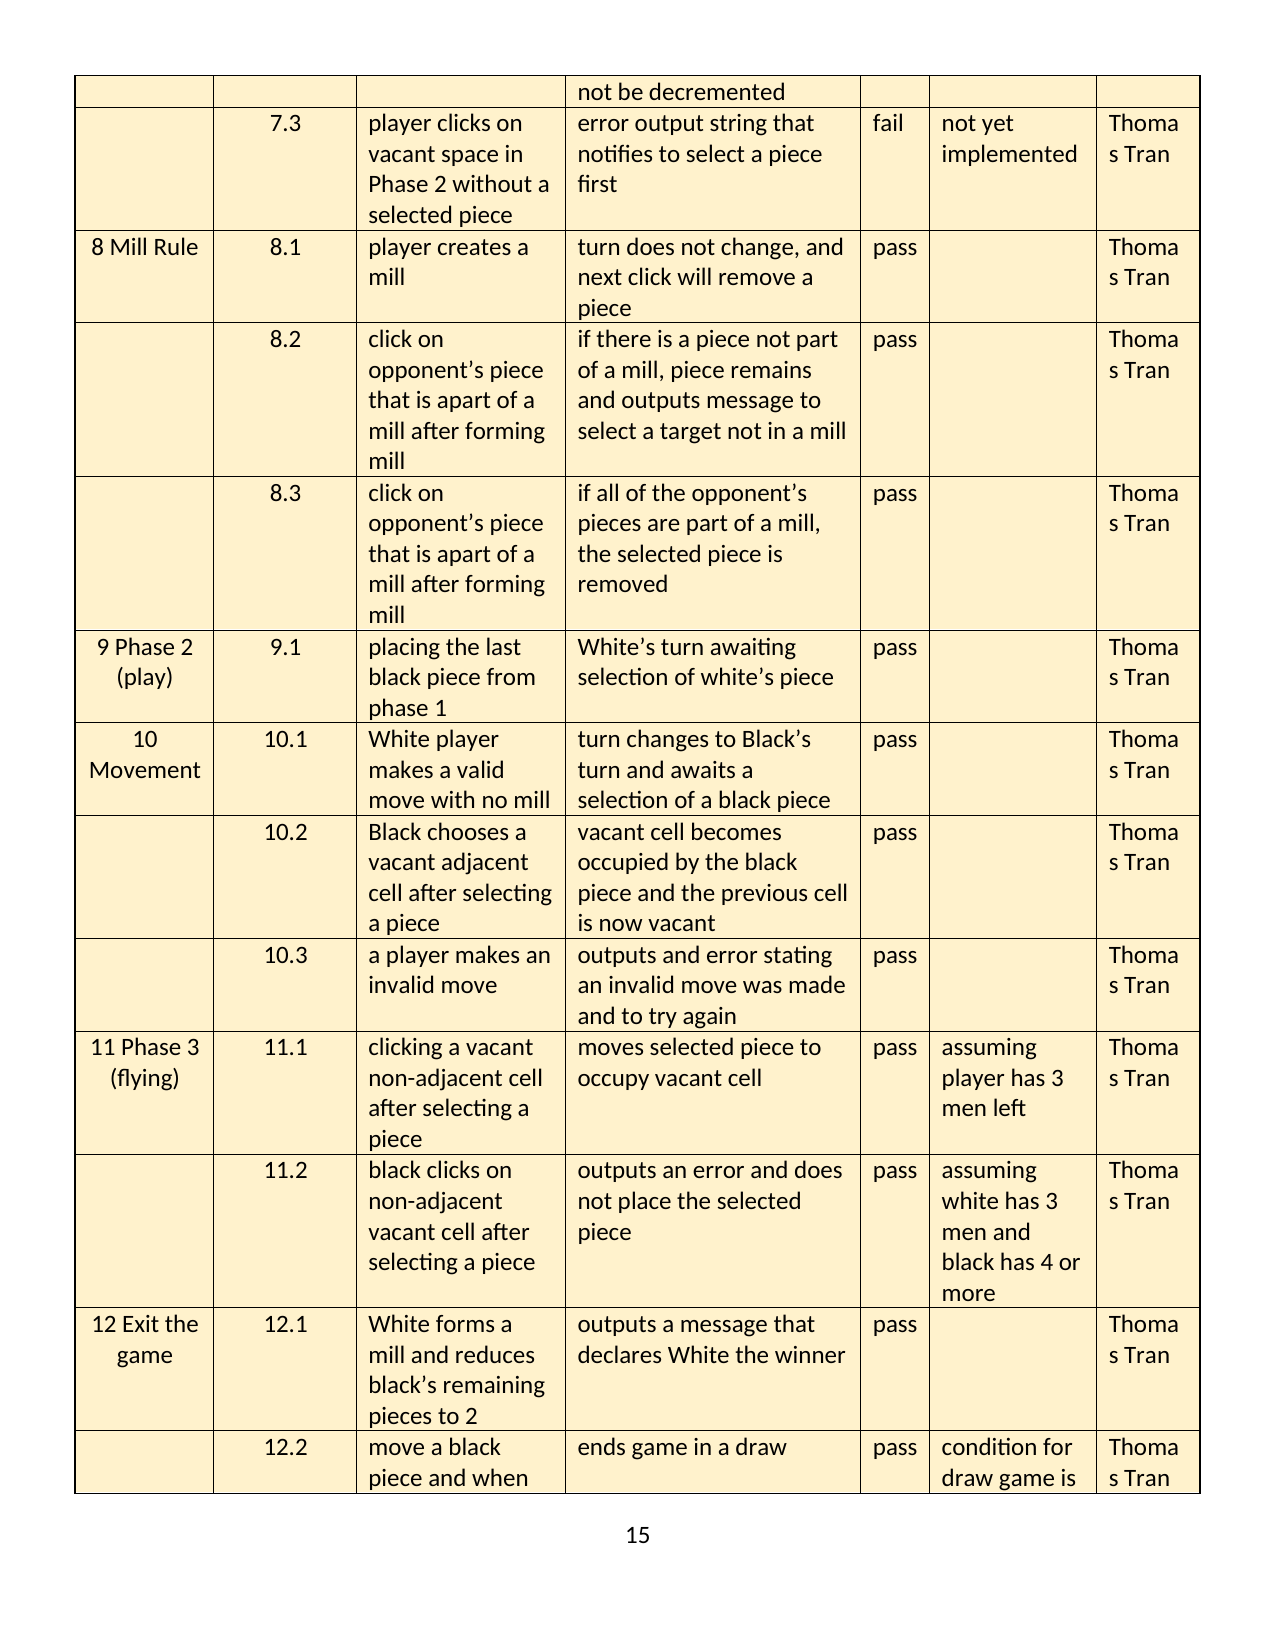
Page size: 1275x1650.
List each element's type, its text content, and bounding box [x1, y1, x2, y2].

table_cell player creates a mill [357, 231, 565, 322]
table_cell fail [861, 108, 929, 230]
table_cell turn does not change, and next click will remove a piece [566, 231, 860, 322]
table_cell outputs and error stating an invalid move was made and to try again [566, 939, 860, 1031]
table_cell if there is a piece not part of a mill, piece remains and outputs message to select a target not in a mill [566, 323, 860, 476]
table_cell Thomas Tran [1097, 939, 1199, 1031]
table_cell Thomas Tran [1097, 231, 1199, 322]
table_cell [76, 323, 213, 476]
table_cell pass [861, 723, 929, 815]
table_cell Thomas Tran [1097, 477, 1199, 629]
table_cell [930, 631, 1096, 722]
table_cell a player makes an invalid move [357, 939, 565, 1031]
table_cell 10.2 [214, 816, 356, 938]
table_cell [76, 477, 213, 629]
table_cell [1097, 76, 1199, 107]
table_cell [76, 939, 213, 1031]
table_cell outputs a message that declares White the winner [566, 1308, 860, 1430]
table_cell 10.3 [214, 939, 356, 1031]
table_cell Thomas Tran [1097, 1032, 1199, 1154]
table_cell [861, 76, 929, 107]
table_cell 8.2 [214, 323, 356, 476]
table_cell [930, 816, 1096, 938]
table_cell White’s turn awaiting selection of white’s piece [566, 631, 860, 722]
table_cell pass [861, 631, 929, 722]
table_cell moves selected piece to occupy vacant cell [566, 1032, 860, 1154]
table_cell clicking a vacant non-adjacent cell after selecting a piece [357, 1032, 565, 1154]
table_cell Thomas Tran [1097, 108, 1199, 230]
table_cell [76, 76, 213, 107]
table_cell [76, 816, 213, 938]
table_cell if all of the opponent’s pieces are part of a mill, the selected piece is removed [566, 477, 860, 629]
table_cell [76, 108, 213, 230]
table_cell [930, 76, 1096, 107]
table_cell 8.1 [214, 231, 356, 322]
table_cell condition for draw game is [930, 1431, 1096, 1492]
table_cell placing the last black piece from phase 1 [357, 631, 565, 722]
table_cell 7.3 [214, 108, 356, 230]
table_cell Thomas Tran [1097, 1155, 1199, 1307]
table_cell player clicks on vacant space in Phase 2 without a selected piece [357, 108, 565, 230]
table_cell move a black piece and when [357, 1431, 565, 1492]
table_cell [76, 1155, 213, 1307]
table_cell pass [861, 1431, 929, 1492]
table_cell [930, 1308, 1096, 1430]
table_cell error output string that notifies to select a piece first [566, 108, 860, 230]
table_cell pass [861, 323, 929, 476]
table_cell Thomas Tran [1097, 631, 1199, 722]
table_cell 10.1 [214, 723, 356, 815]
table_cell pass [861, 1032, 929, 1154]
table_cell Black chooses a vacant adjacent cell after selecting a piece [357, 816, 565, 938]
table_cell pass [861, 939, 929, 1031]
table_cell 9.1 [214, 631, 356, 722]
table_cell 11.2 [214, 1155, 356, 1307]
table_cell 11 Phase 3 (flying) [76, 1032, 213, 1154]
table_cell not be decremented [566, 76, 860, 107]
table_cell vacant cell becomes occupied by the black piece and the previous cell is now vacant [566, 816, 860, 938]
table_cell click on opponent’s piece that is apart of a mill after forming mill [357, 323, 565, 476]
table_cell pass [861, 1308, 929, 1430]
table_cell 12 Exit the game [76, 1308, 213, 1430]
table_cell 12.2 [214, 1431, 356, 1492]
table_cell Thomas Tran [1097, 723, 1199, 815]
table_cell White forms a mill and reduces black’s remaining pieces to 2 [357, 1308, 565, 1430]
table_cell black clicks on non-adjacent vacant cell after selecting a piece [357, 1155, 565, 1307]
table_cell 10 Movement [76, 723, 213, 815]
table_cell assuming player has 3 men left [930, 1032, 1096, 1154]
table_cell [930, 723, 1096, 815]
table_cell 8.3 [214, 477, 356, 629]
table_cell pass [861, 816, 929, 938]
table_cell turn changes to Black’s turn and awaits a selection of a black piece [566, 723, 860, 815]
table_cell Thomas Tran [1097, 323, 1199, 476]
table_cell [930, 231, 1096, 322]
table_cell not yet implemented [930, 108, 1096, 230]
table_cell pass [861, 1155, 929, 1307]
table_cell [76, 1431, 213, 1492]
table_cell [930, 939, 1096, 1031]
table_cell [357, 76, 565, 107]
table_cell ends game in a draw [566, 1431, 860, 1492]
table_cell Thomas Tran [1097, 1431, 1199, 1492]
table_cell outputs an error and does not place the selected piece [566, 1155, 860, 1307]
table_cell White player makes a valid move with no mill [357, 723, 565, 815]
table_cell pass [861, 231, 929, 322]
table_cell [214, 76, 356, 107]
table_cell [930, 477, 1096, 629]
table_cell assuming white has 3 men and black has 4 or more [930, 1155, 1096, 1307]
table_cell pass [861, 477, 929, 629]
table_cell 12.1 [214, 1308, 356, 1430]
table_cell click on opponent’s piece that is apart of a mill after forming mill [357, 477, 565, 629]
table_cell 11.1 [214, 1032, 356, 1154]
table_cell 9 Phase 2 (play) [76, 631, 213, 722]
table_cell [930, 323, 1096, 476]
table_cell Thomas Tran [1097, 1308, 1199, 1430]
table_cell 8 Mill Rule [76, 231, 213, 322]
table_cell Thomas Tran [1097, 816, 1199, 938]
